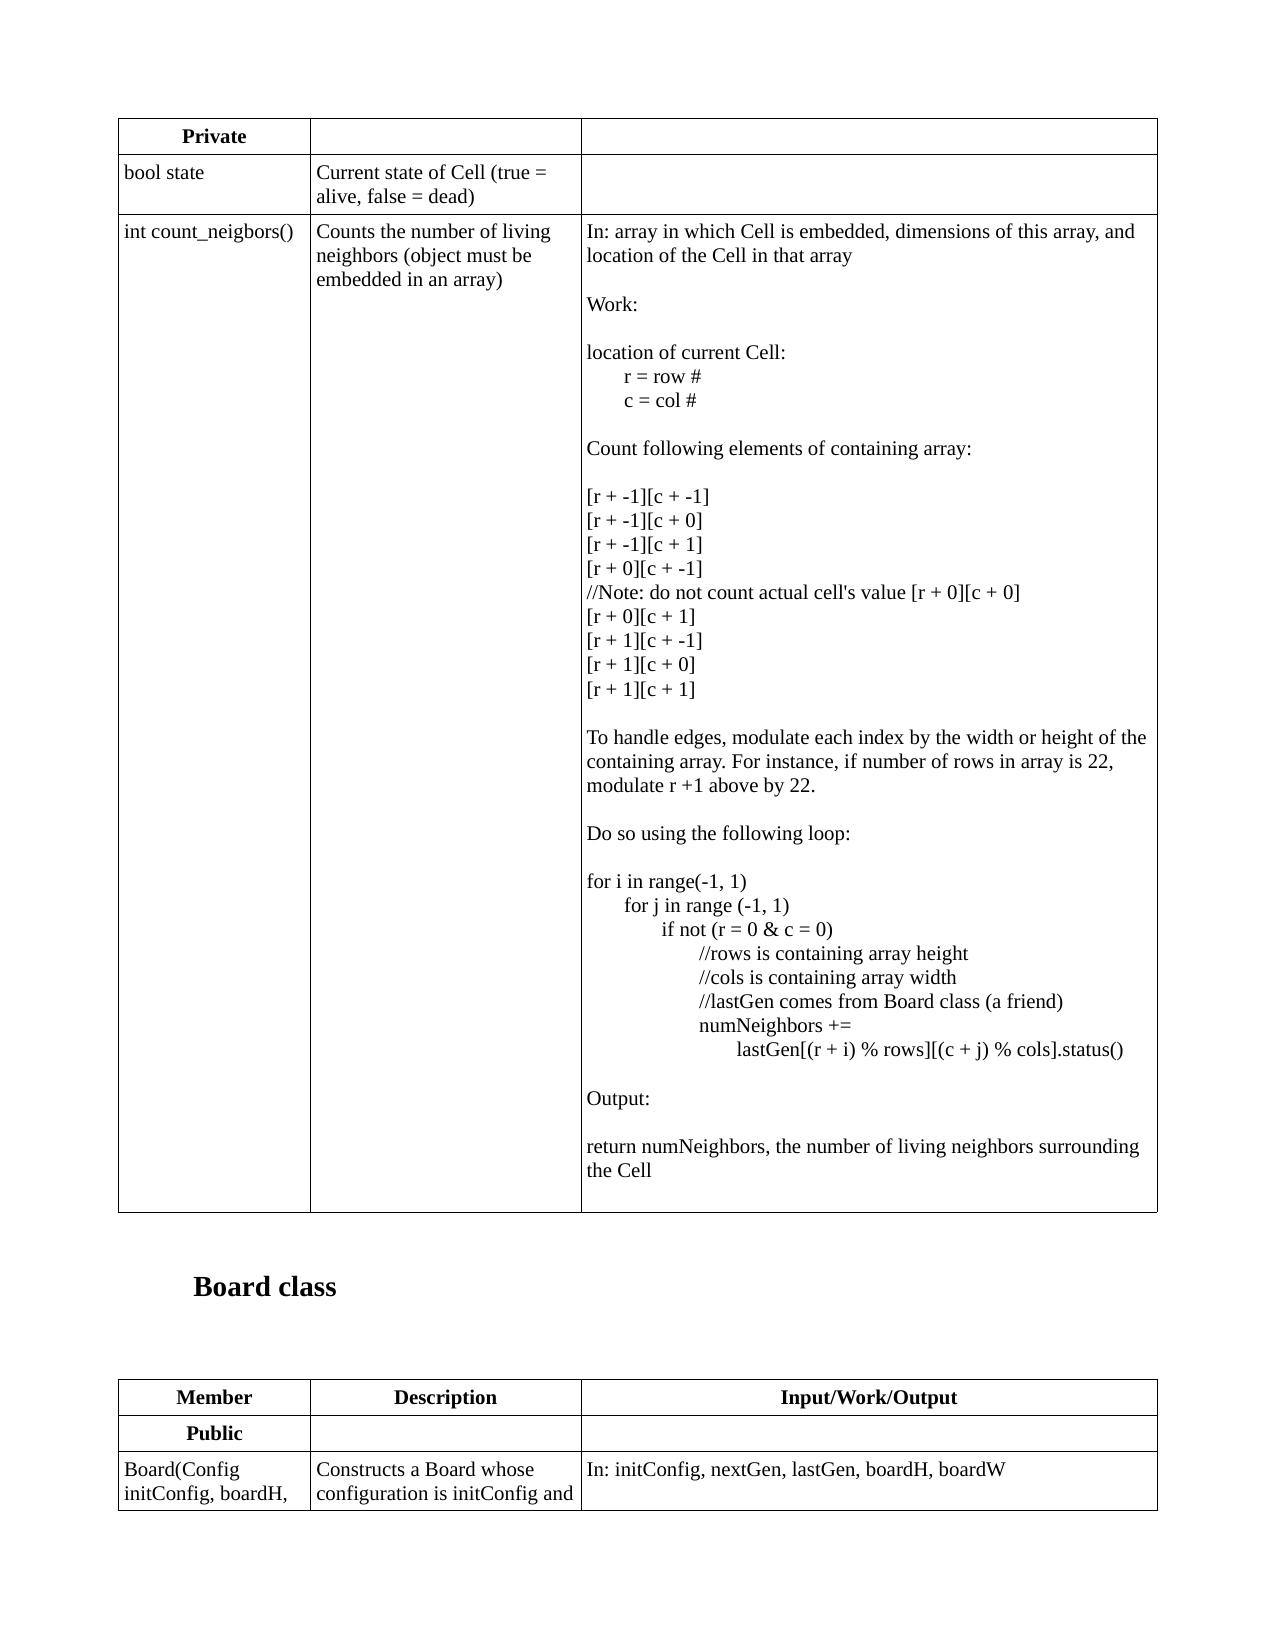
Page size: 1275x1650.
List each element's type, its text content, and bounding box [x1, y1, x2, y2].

table_cell Current state of Cell (true = alive, false = dead) [311, 155, 581, 213]
table_cell Constructs a Board whose configuration is initConfig and [311, 1452, 581, 1510]
table_cell Board(Config initConfig, boardH, [119, 1452, 310, 1510]
text Board class [118, 1269, 1157, 1303]
table_cell In: initConfig, nextGen, lastGen, boardH, boardW [582, 1452, 1157, 1510]
table_header Member [119, 1380, 310, 1415]
table_cell [582, 155, 1157, 213]
table_cell [311, 119, 581, 154]
table_header Description [311, 1380, 581, 1415]
table_cell [582, 119, 1157, 154]
table_cell bool state [119, 155, 310, 213]
table_cell Public [119, 1416, 310, 1451]
table_cell [311, 1416, 581, 1451]
table_cell [582, 1416, 1157, 1451]
table_cell In: array in which Cell is embedded, dimensions of this array, and location of the Cell in that array Work: location of current Cell: r = row # c = col # Count following elements of containing array: [r + -1][c + -1] [r + -1][c + 0] [r + -1][c + 1] [r + 0][c + -1] //Note: do not count actual cell's value [r + 0][c + 0] [r + 0][c + 1] [r + 1][c + -1] [r + 1][c + 0] [r + 1][c + 1] To handle edges, modulate each index by the width or height of the containing array. For instance, if number of rows in array is 22, modulate r +1 above by 22. Do so using the following loop: for i in range(-1, 1) for j in range (-1, 1) if not (r = 0 & c = 0) //rows is containing array height //cols is containing array width //lastGen comes from Board class (a friend) numNeighbors += lastGen[(r + i) % rows][(c + j) % cols].status() Output: return numNeighbors, the number of living neighbors surrounding the Cell [582, 215, 1157, 1212]
table_cell Private [119, 119, 310, 154]
table_cell Counts the number of living neighbors (object must be embedded in an array) [311, 215, 581, 1212]
table_header Input/Work/Output [582, 1380, 1157, 1415]
table_cell int count_neigbors() [119, 215, 310, 1212]
